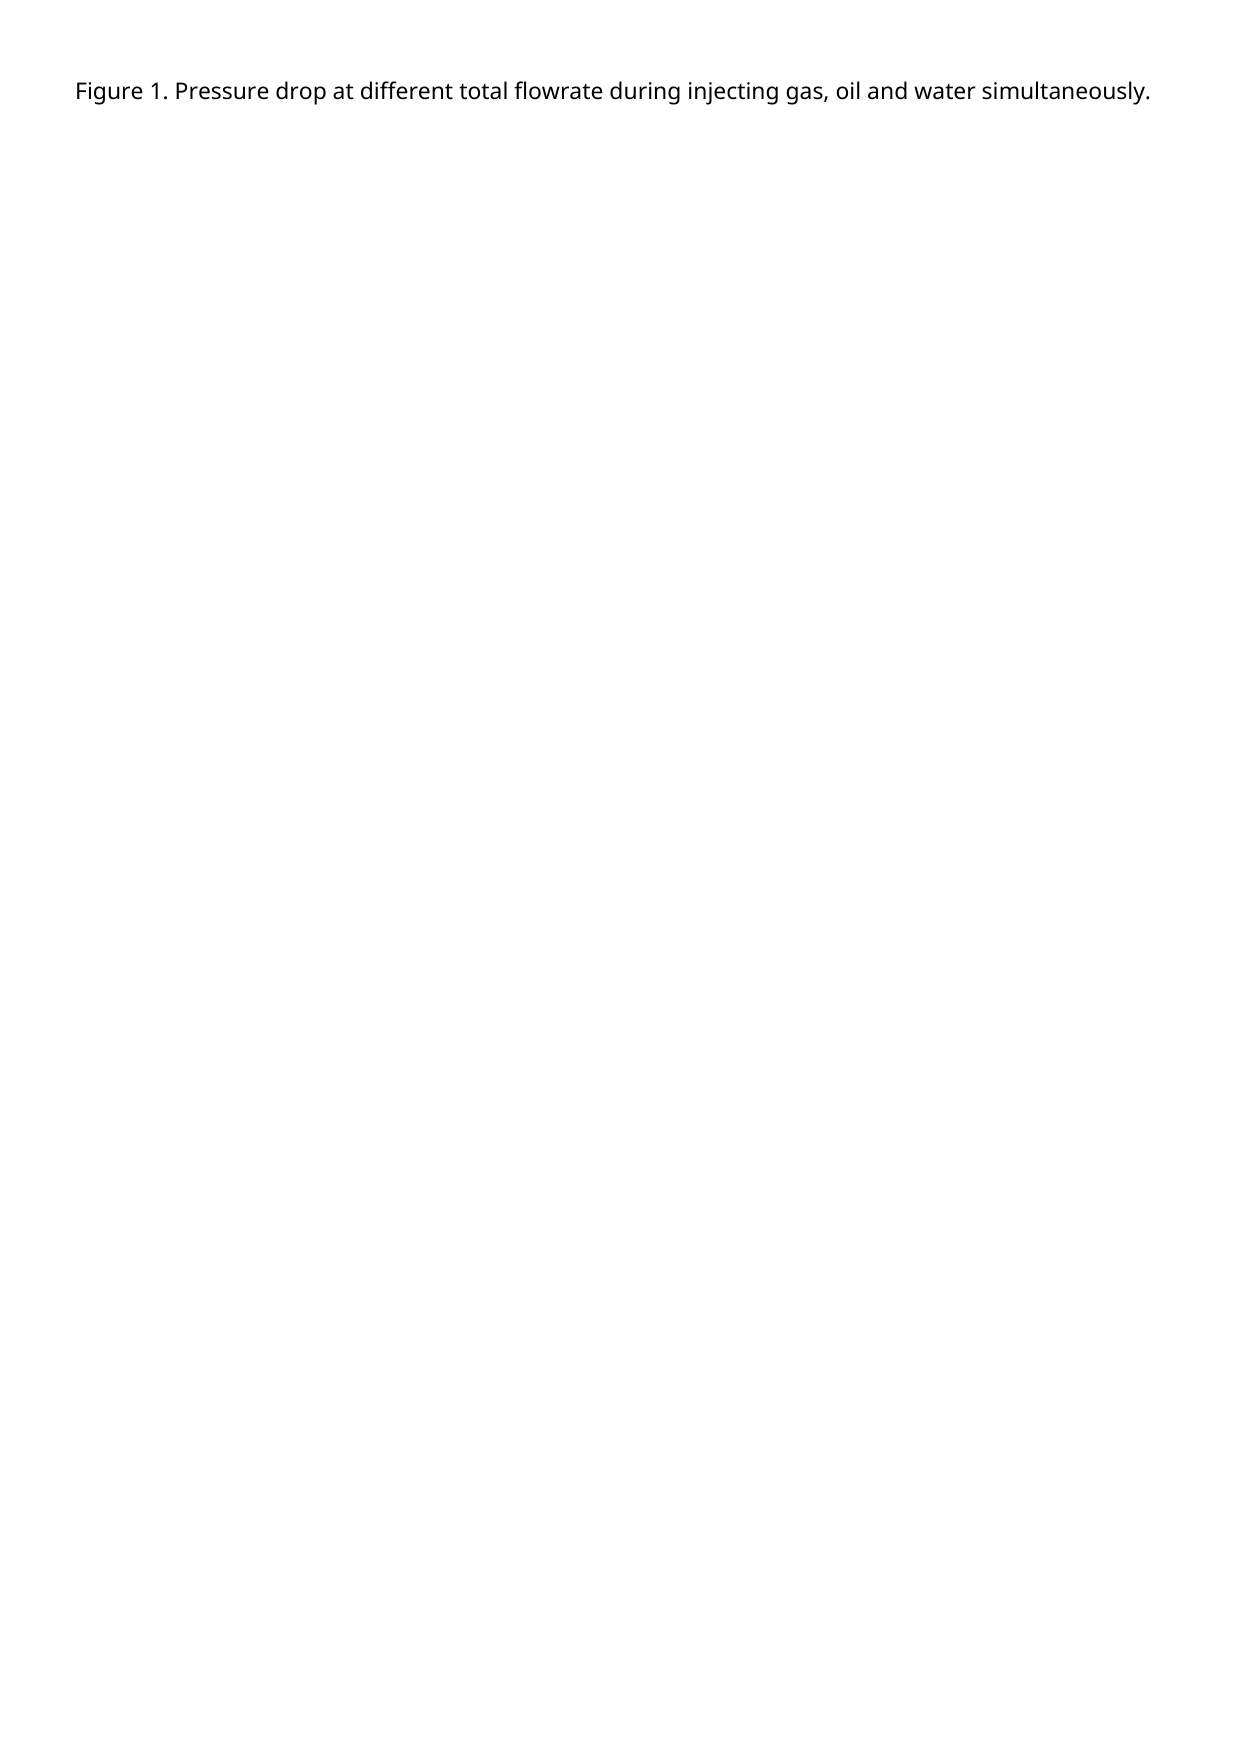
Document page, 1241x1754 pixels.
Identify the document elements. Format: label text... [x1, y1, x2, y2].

text Figure 1. Pressure drop at different total flowrate during injecting gas, oil and water simultaneously. [75, 75, 1165, 106]
